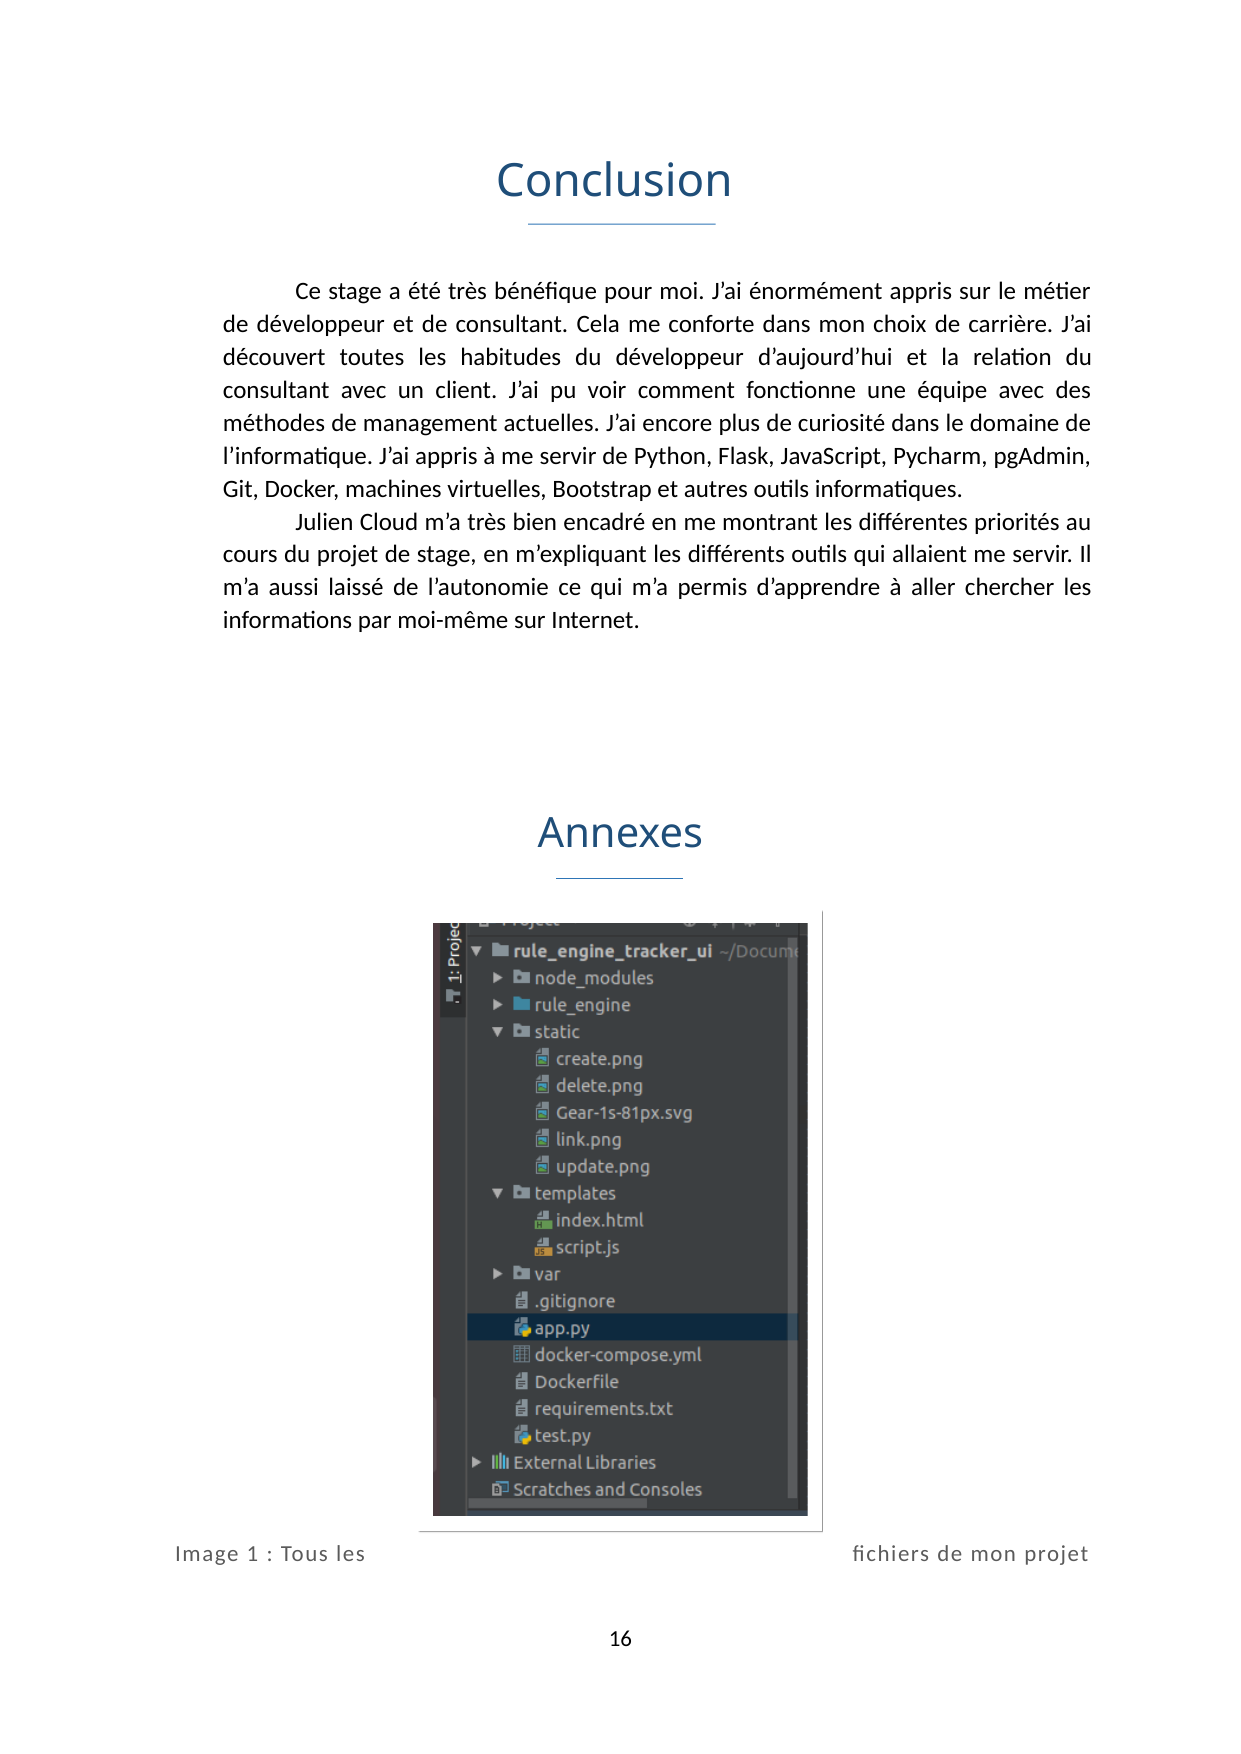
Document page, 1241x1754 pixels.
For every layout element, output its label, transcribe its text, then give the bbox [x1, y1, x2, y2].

subtitle Image 1 : Tous les fichiers de mon projet [148, 1539, 1093, 1567]
list Julien Cloud m’a très bien encadré en me montrant les différentes priorités au cours du projet de stage, en m’expliquant les différents outils qui allaient me servir. Il m’a aussi laissé de l’autonomie ce qui m’a permis d’apprendre à aller chercher les informations par moi-même sur Internet. [223, 506, 1093, 635]
subtitle Annexes [148, 803, 1093, 860]
picture [433, 923, 454, 1516]
list Ce stage a été très bénéfique pour moi. J’ai énormément appris sur le métier de développeur et de consultant. Cela me conforte dans mon choix de carrière. J’ai découvert toutes les habitudes du développeur d’aujourd’hui et la relation du consultant avec un client. J’ai pu voir comment fonctionne une équipe avec des méthodes de management actuelles. J’ai encore plus de curiosité dans le domaine de l’informatique. J’ai appris à me servir de Python, Flask, JavaScript, Pycharm, pgAdmin, Git, Docker, machines virtuelles, Bootstrap et autres outils informatiques. [223, 275, 1093, 503]
subtitle Conclusion [148, 148, 1093, 210]
